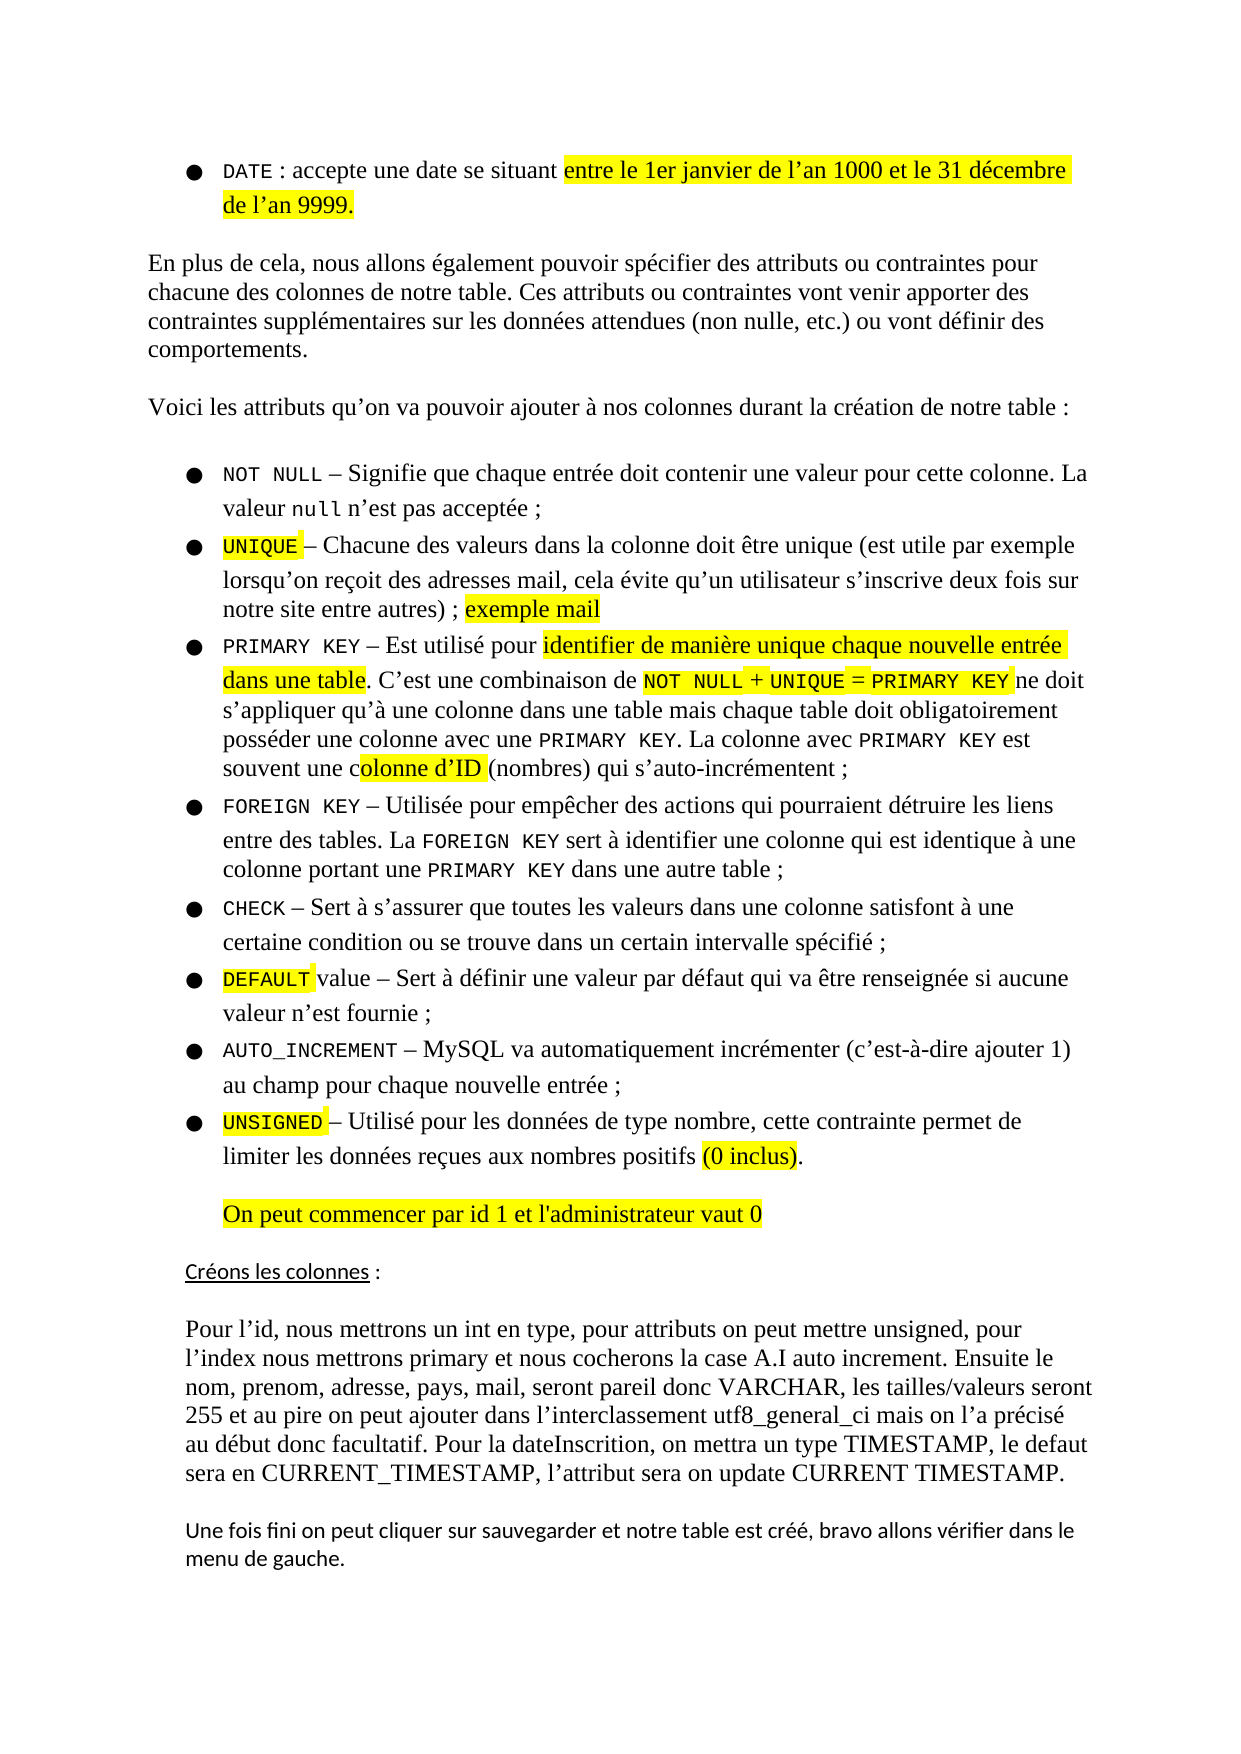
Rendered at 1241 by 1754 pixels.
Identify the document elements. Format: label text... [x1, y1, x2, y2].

list DATE : accepte une date se situant entre le 1er janvier de l’an 1000 et le 31 décembre de l’an 9999. [185, 148, 1093, 219]
text Voici les attributs qu’on va pouvoir ajouter à nos colonnes durant la création de notre table : [148, 392, 1093, 421]
list FOREIGN KEY – Utilisée pour empêcher des actions qui pourraient détruire les liens entre des tables. La FOREIGN KEY sert à identifier une colonne qui est identique à une colonne portant une PRIMARY KEY dans une autre table ; [185, 782, 1093, 884]
list On peut commencer par id 1 et l'administrateur vaut 0 [185, 1199, 1093, 1228]
list CHECK – Sert à s’assurer que toutes les valeurs dans une colonne satisfont à une certaine condition ou se trouve dans un certain intervalle spécifié ; [185, 884, 1093, 956]
text Créons les colonnes : [185, 1257, 1093, 1285]
list AUTO_INCREMENT – MySQL va automatiquement incrémenter (c’est-à-dire ajouter 1) au champ pour chaque nouvelle entrée ; [185, 1027, 1093, 1098]
text Pour l’id, nous mettrons un int en type, pour attributs on peut mettre unsigned, pour l’index nous mettrons primary et nous cocherons la case A.I auto increment. Ensuite le nom, prenom, adresse, pays, mail, seront pareil donc VARCHAR, les tailles/valeurs seront 255 et au pire on peut ajouter dans l’interclassement utf8_general_ci mais on l’a précisé au début donc facultatif. Pour la dateInscrition, on mettra un type TIMESTAMP, le defaut sera en CURRENT_TIMESTAMP, l’attribut sera on update CURRENT TIMESTAMP. [185, 1314, 1093, 1487]
list UNSIGNED – Utilisé pour les données de type nombre, cette contrainte permet de limiter les données reçues aux nombres positifs (0 inclus). [185, 1098, 1093, 1170]
list DEFAULT value – Sert à définir une valeur par défaut qui va être renseignée si aucune valeur n’est fournie ; [185, 956, 1093, 1027]
list UNIQUE – Chacune des valeurs dans la colonne doit être unique (est utile par exemple lorsqu’on reçoit des adresses mail, cela évite qu’un utilisateur s’inscrive deux fois sur notre site entre autres) ; exemple mail [185, 523, 1093, 623]
text Une fois fini on peut cliquer sur sauvegarder et notre table est créé, bravo allons vérifier dans le menu de gauche. [185, 1516, 1093, 1572]
list PRIMARY KEY – Est utilisé pour identifier de manière unique chaque nouvelle entrée dans une table. C’est une combinaison de NOT NULL + UNIQUE = PRIMARY KEY ne doit s’appliquer qu’à une colonne dans une table mais chaque table doit obligatoirement posséder une colonne avec une PRIMARY KEY. La colonne avec PRIMARY KEY est souvent une colonne d’ID (nombres) qui s’auto-incrémentent ; [185, 623, 1093, 782]
list NOT NULL – Signifie que chaque entrée doit contenir une valeur pour cette colonne. La valeur null n’est pas acceptée ; [185, 450, 1093, 523]
text En plus de cela, nous allons également pouvoir spécifier des attributs ou contraintes pour chacune des colonnes de notre table. Ces attributs ou contraintes vont venir apporter des contraintes supplémentaires sur les données attendues (non nulle, etc.) ou vont définir des comportements. [148, 248, 1093, 363]
